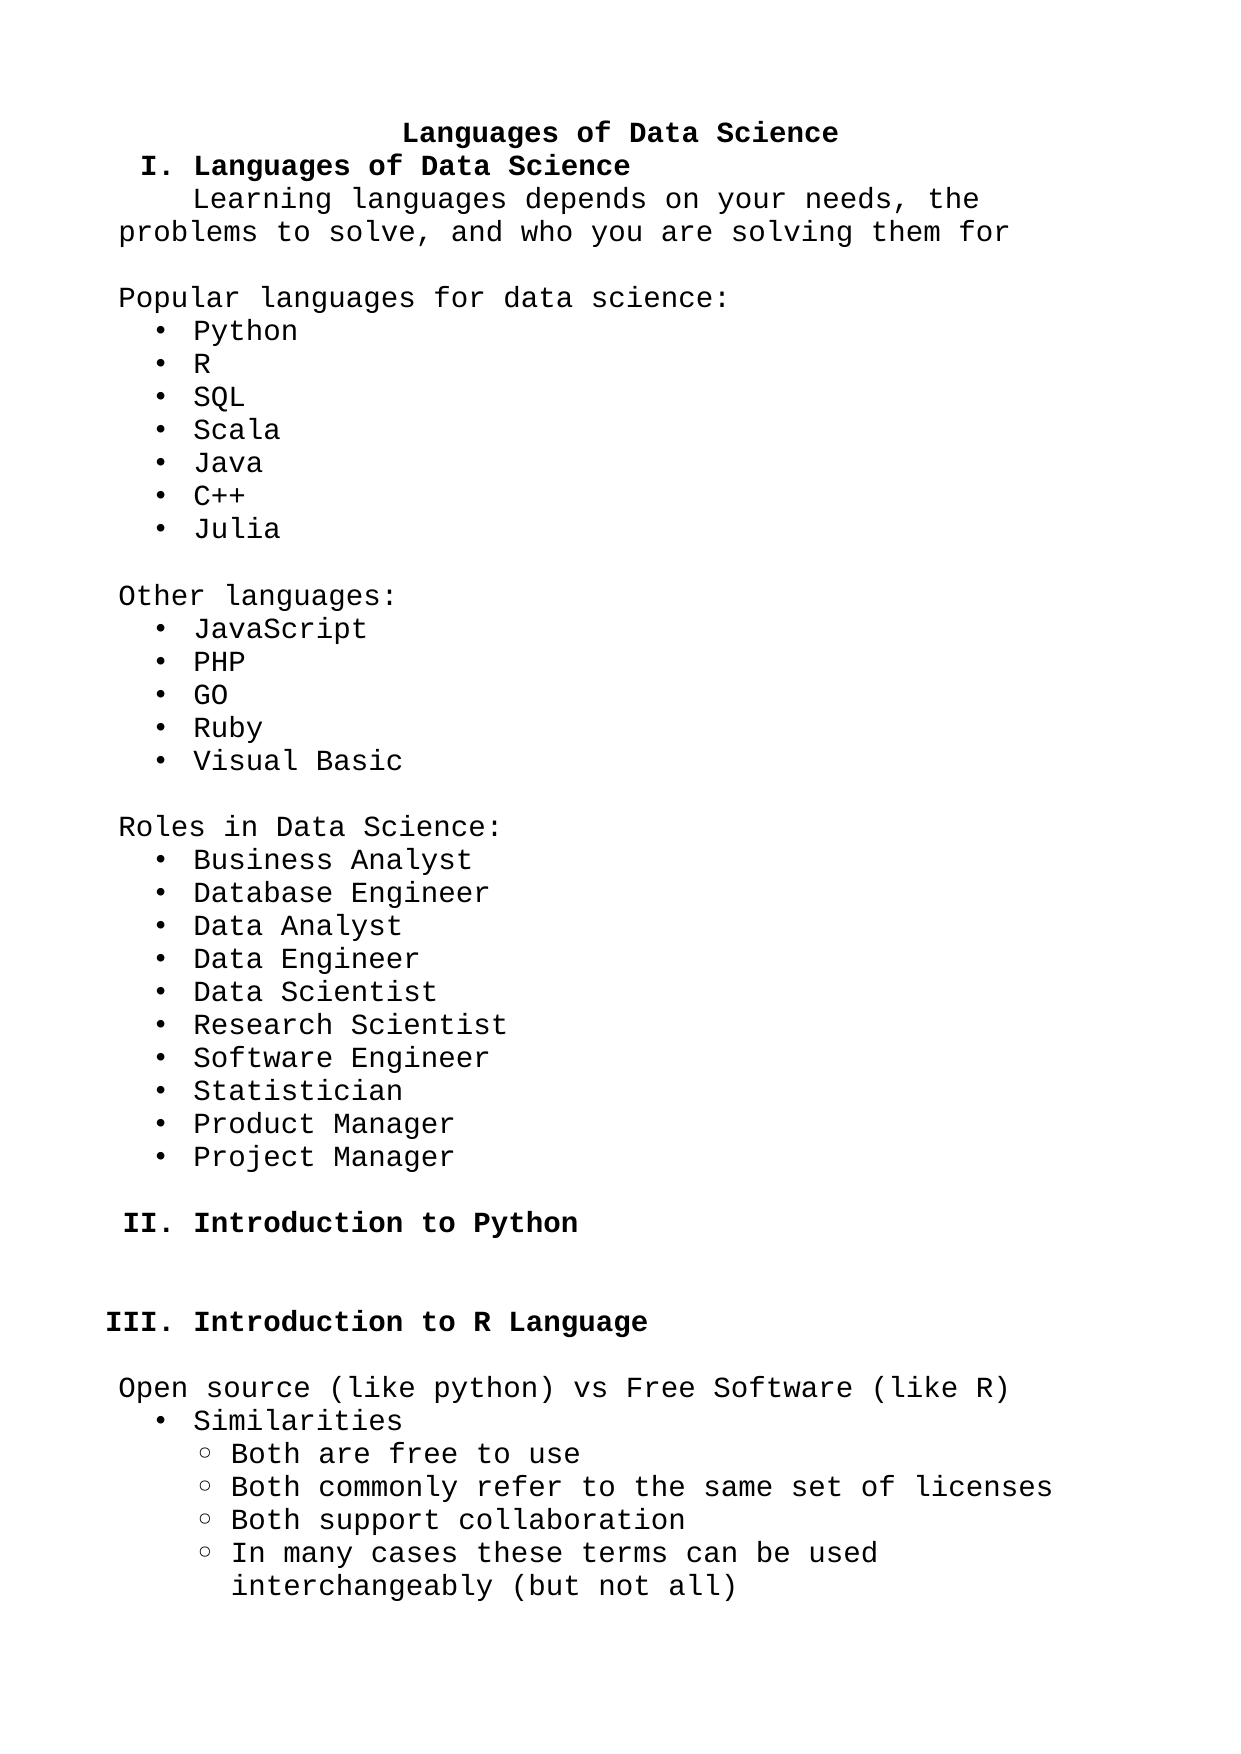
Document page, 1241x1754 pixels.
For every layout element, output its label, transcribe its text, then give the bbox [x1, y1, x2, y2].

list JavaScript [156, 614, 1122, 647]
list PHP [156, 647, 1122, 680]
list R [156, 349, 1122, 382]
list Research Scientist [156, 1010, 1122, 1043]
list Project Manager [156, 1142, 1122, 1175]
list Both support collaboration [193, 1506, 1122, 1538]
list Introduction to Python [175, 1208, 1122, 1241]
list Introduction to R Language [175, 1307, 1122, 1340]
list Software Engineer [156, 1043, 1122, 1076]
list Python [156, 316, 1122, 349]
text Learning languages depends on your needs, the problems to solve, and who you are solving them for [118, 184, 1122, 250]
list In many cases these terms can be used interchangeably (but not all) [193, 1538, 1122, 1604]
list Languages of Data Science [175, 151, 1122, 184]
list GO [156, 680, 1122, 713]
list SQL [156, 382, 1122, 415]
list Both commonly refer to the same set of licenses [193, 1472, 1122, 1506]
list Database Engineer [156, 878, 1122, 911]
text Languages of Data Science [118, 118, 1122, 151]
list Similarities [156, 1406, 1122, 1439]
text Roles in Data Science: [118, 812, 1122, 845]
text Other languages: [118, 581, 1122, 614]
text Popular languages for data science: [118, 283, 1122, 316]
list Scala [156, 415, 1122, 448]
list Visual Basic [156, 746, 1122, 779]
list Java [156, 448, 1122, 481]
list Business Analyst [156, 845, 1122, 878]
list Statistician [156, 1076, 1122, 1109]
text Open source (like python) vs Free Software (like R) [118, 1373, 1122, 1406]
list Data Engineer [156, 944, 1122, 977]
list Both are free to use [193, 1439, 1122, 1472]
list Product Manager [156, 1109, 1122, 1142]
list Data Analyst [156, 911, 1122, 944]
list Ruby [156, 713, 1122, 746]
list C++ [156, 481, 1122, 514]
list Data Scientist [156, 977, 1122, 1010]
list Julia [156, 514, 1122, 547]
